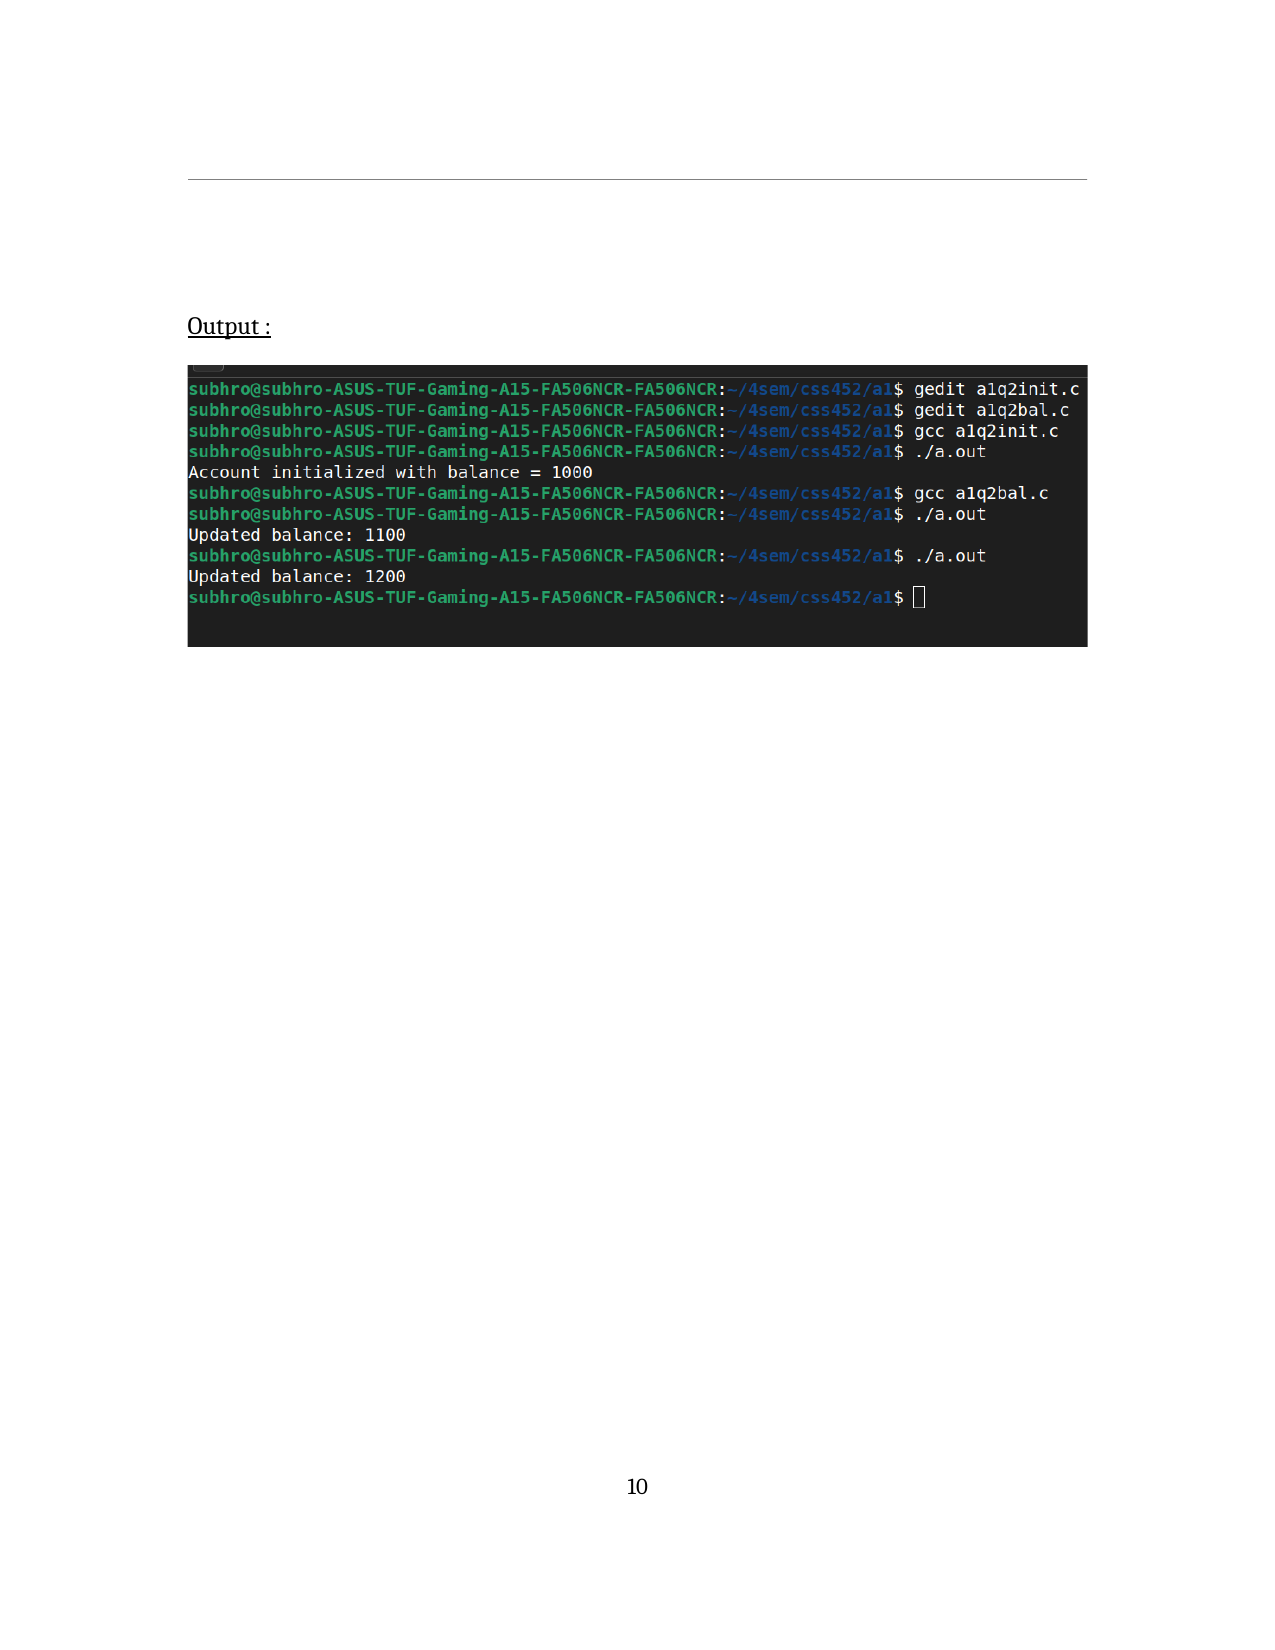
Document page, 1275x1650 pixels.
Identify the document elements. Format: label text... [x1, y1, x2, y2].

text Output : [187, 312, 1087, 341]
picture [187, 365, 1088, 647]
